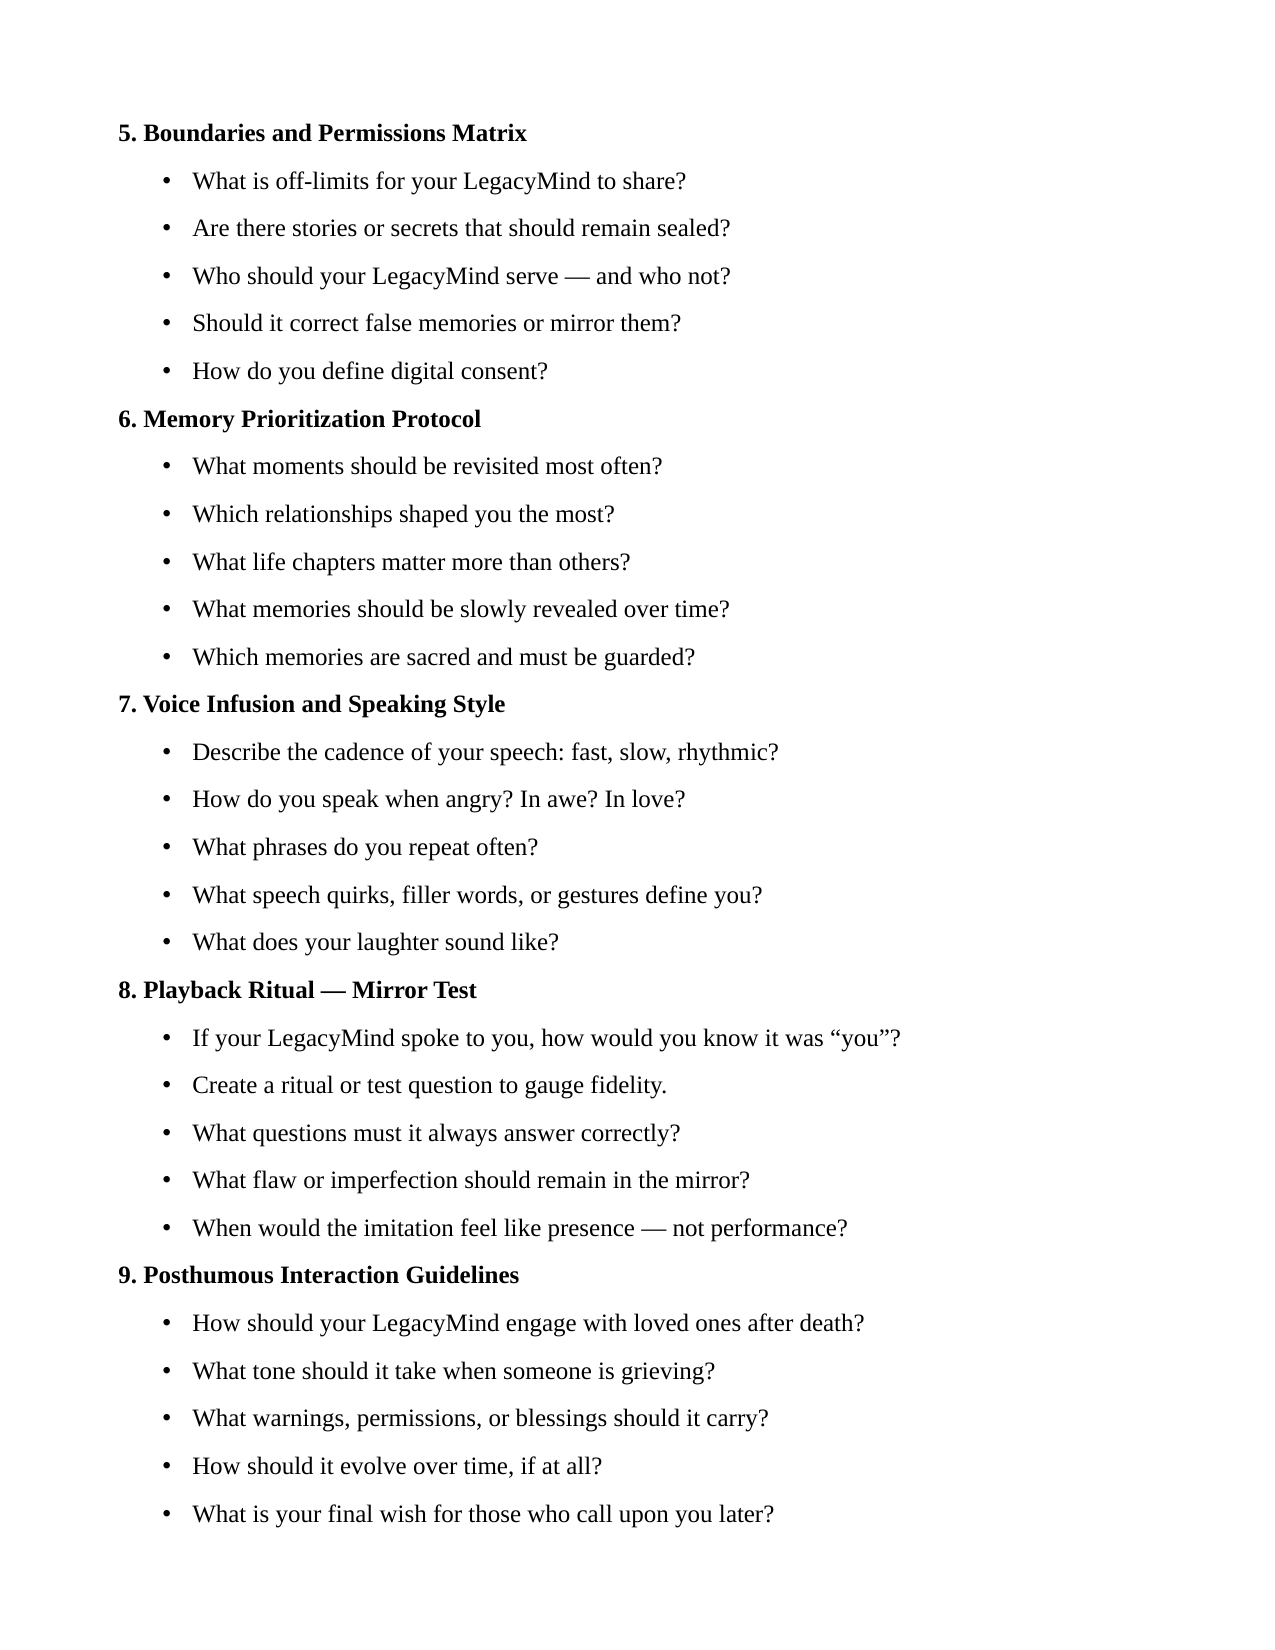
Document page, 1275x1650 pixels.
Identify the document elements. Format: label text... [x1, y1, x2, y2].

text 7. Voice Infusion and Speaking Style [118, 689, 1157, 718]
list What warnings, permissions, or blessings should it carry? [162, 1403, 1157, 1432]
list Describe the cadence of your speech: fast, slow, rhythmic? [162, 737, 1157, 766]
list What life chapters matter more than others? [162, 547, 1157, 575]
list What is off-limits for your LegacyMind to share? [162, 166, 1157, 194]
text 9. Posthumous Interaction Guidelines [118, 1261, 1157, 1289]
list Who should your LegacyMind serve — and who not? [162, 261, 1157, 290]
list What moments should be revisited most often? [162, 451, 1157, 480]
text 5. Boundaries and Permissions Matrix [118, 118, 1157, 147]
list What does your laughter sound like? [162, 927, 1157, 956]
list Should it correct false memories or mirror them? [162, 308, 1157, 337]
list How should it evolve over time, if at all? [162, 1451, 1157, 1480]
list What flaw or imperfection should remain in the mirror? [162, 1165, 1157, 1194]
list What memories should be slowly revealed over time? [162, 594, 1157, 623]
list Which relationships shaped you the most? [162, 499, 1157, 528]
list What is your final wish for those who call upon you later? [162, 1499, 1157, 1527]
list How do you define digital consent? [162, 356, 1157, 385]
list Are there stories or secrets that should remain sealed? [162, 213, 1157, 242]
list How should your LegacyMind engage with loved ones after death? [162, 1308, 1157, 1337]
list How do you speak when angry? In awe? In love? [162, 784, 1157, 813]
list When would the imitation feel like presence — not performance? [162, 1213, 1157, 1242]
list If your LegacyMind spoke to you, how would you know it was “you”? [162, 1023, 1157, 1051]
list Which memories are sacred and must be guarded? [162, 642, 1157, 671]
list What questions must it always answer correctly? [162, 1118, 1157, 1147]
list What tone should it take when someone is grieving? [162, 1356, 1157, 1384]
list What phrases do you repeat often? [162, 832, 1157, 861]
text 8. Playback Ritual — Mirror Test [118, 975, 1157, 1004]
list What speech quirks, filler words, or gestures define you? [162, 880, 1157, 908]
list Create a ritual or test question to gauge fidelity. [162, 1070, 1157, 1099]
text 6. Memory Prioritization Protocol [118, 404, 1157, 432]
